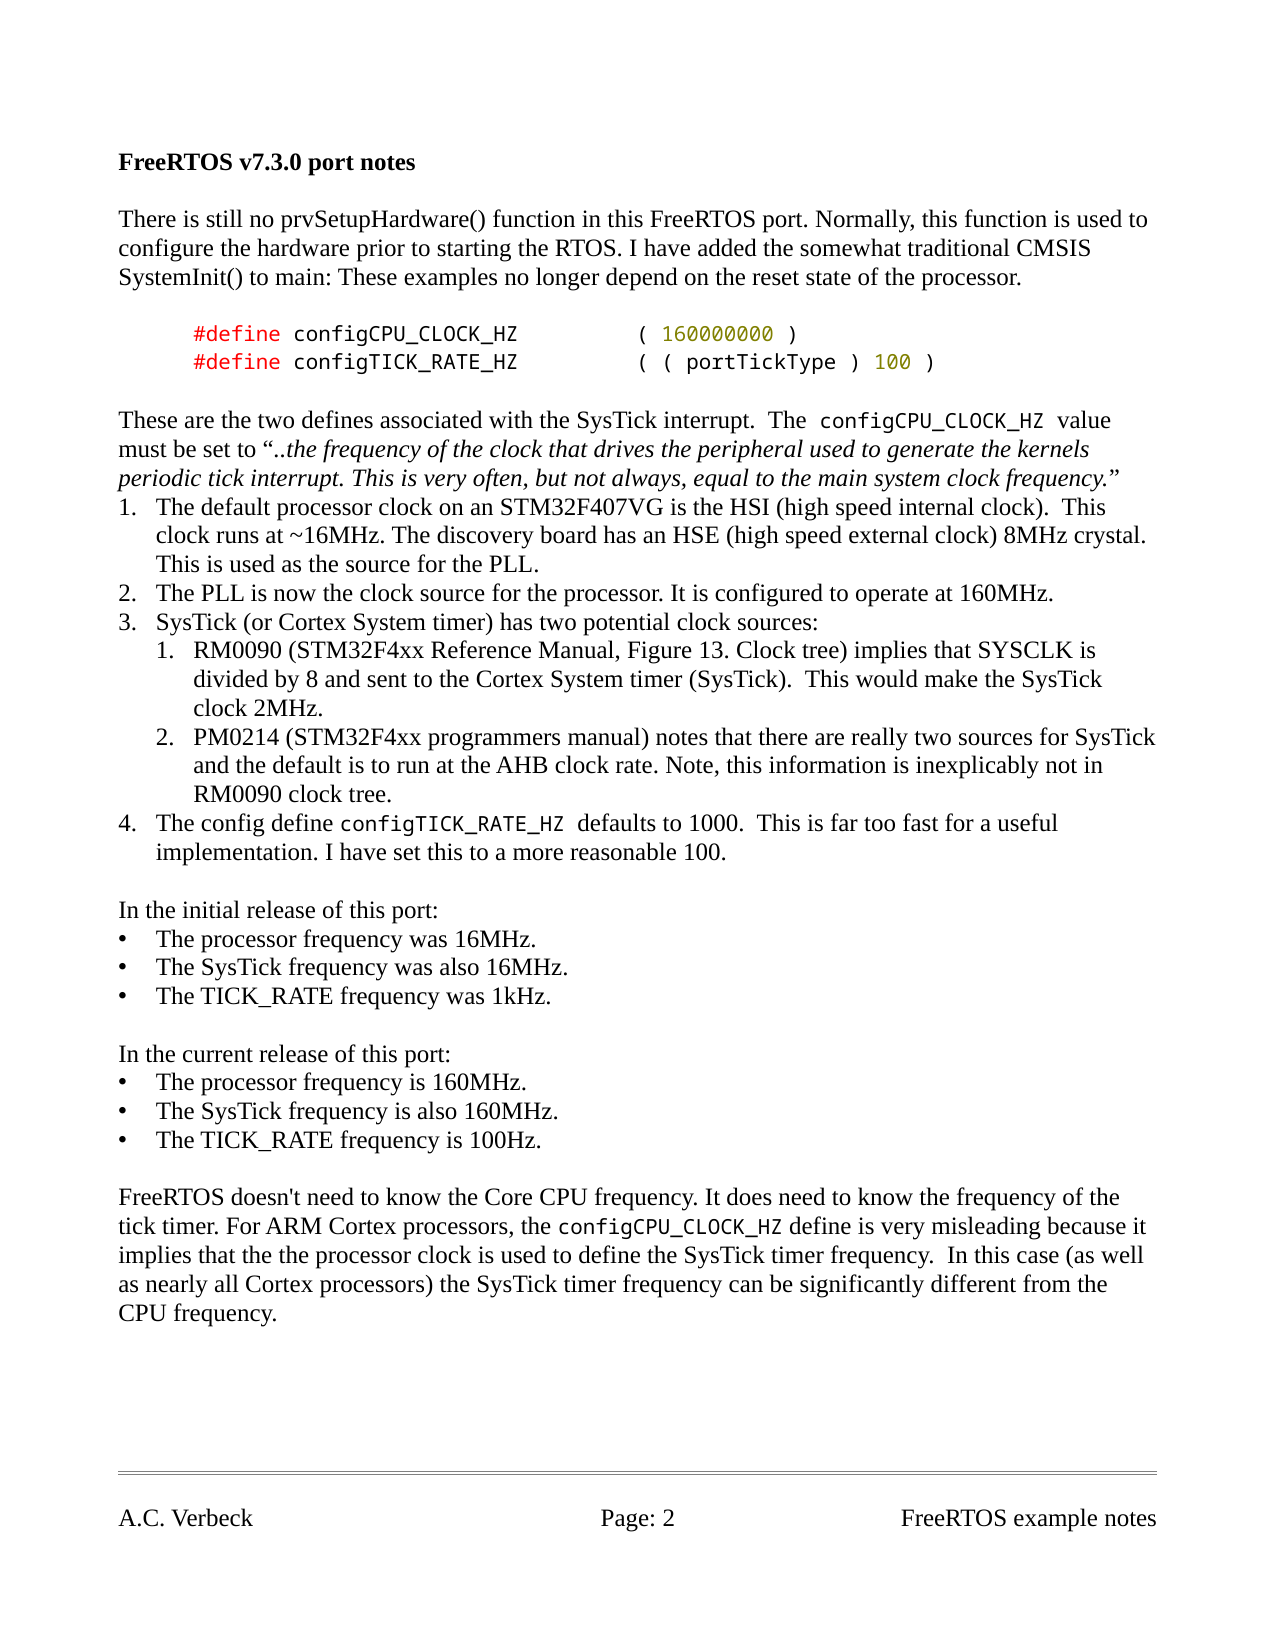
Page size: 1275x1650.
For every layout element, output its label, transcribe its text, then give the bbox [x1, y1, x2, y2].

list The processor frequency is 160MHz. [118, 1067, 1157, 1096]
text FreeRTOS doesn't need to know the Core CPU frequency. It does need to know the frequency of the tick timer. For ARM Cortex processors, the configCPU_CLOCK_HZ define is very misleading because it implies that the the processor clock is used to define the SysTick timer frequency. In this case (as well as nearly all Cortex processors) the SysTick timer frequency can be significantly different from the CPU frequency. [118, 1182, 1157, 1327]
list The SysTick frequency was also 16MHz. [118, 952, 1157, 981]
text FreeRTOS v7.3.0 port notes [118, 147, 1157, 176]
list SysTick (or Cortex System timer) has two potential clock sources: [118, 607, 1157, 635]
text In the current release of this port: [118, 1039, 1157, 1067]
list The TICK_RATE frequency was 1kHz. [118, 981, 1157, 1010]
text These are the two defines associated with the SysTick interrupt. The configCPU_CLOCK_HZ value must be set to “..the frequency of the clock that drives the peripheral used to generate the kernels periodic tick interrupt. This is very often, but not always, equal to the main system clock frequency.” [118, 405, 1157, 492]
list PM0214 (STM32F4xx programmers manual) notes that there are really two sources for SysTick and the default is to run at the AHB clock rate. Note, this information is inexplicably not in RM0090 clock tree. [156, 722, 1157, 808]
list The processor frequency was 16MHz. [118, 924, 1157, 952]
text There is still no prvSetupHardware() function in this FreeRTOS port. Normally, this function is used to configure the hardware prior to starting the RTOS. I have added the somewhat traditional CMSIS SystemInit() to main: These examples no longer depend on the reset state of the processor. [118, 204, 1157, 291]
list The config define configTICK_RATE_HZ defaults to 1000. This is far too fast for a useful implementation. I have set this to a more reasonable 100. [118, 808, 1157, 866]
list The PLL is now the clock source for the processor. It is configured to operate at 160MHz. [118, 578, 1157, 607]
text In the initial release of this port: [118, 895, 1157, 924]
list RM0090 (STM32F4xx Reference Manual, Figure 13. Clock tree) implies that SYSCLK is divided by 8 and sent to the Cortex System timer (SysTick). This would make the SysTick clock 2MHz. [156, 635, 1157, 722]
list The default processor clock on an STM32F407VG is the HSI (high speed internal clock). This clock runs at ~16MHz. The discovery board has an HSE (high speed external clock) 8MHz crystal. This is used as the source for the PLL. [118, 492, 1157, 578]
list #define configCPU_CLOCK_HZ ( 160000000 ) #define configTICK_RATE_HZ ( ( portTickType ) 100 ) [156, 319, 1157, 405]
list The TICK_RATE frequency is 100Hz. [118, 1125, 1157, 1154]
list The SysTick frequency is also 160MHz. [118, 1096, 1157, 1125]
